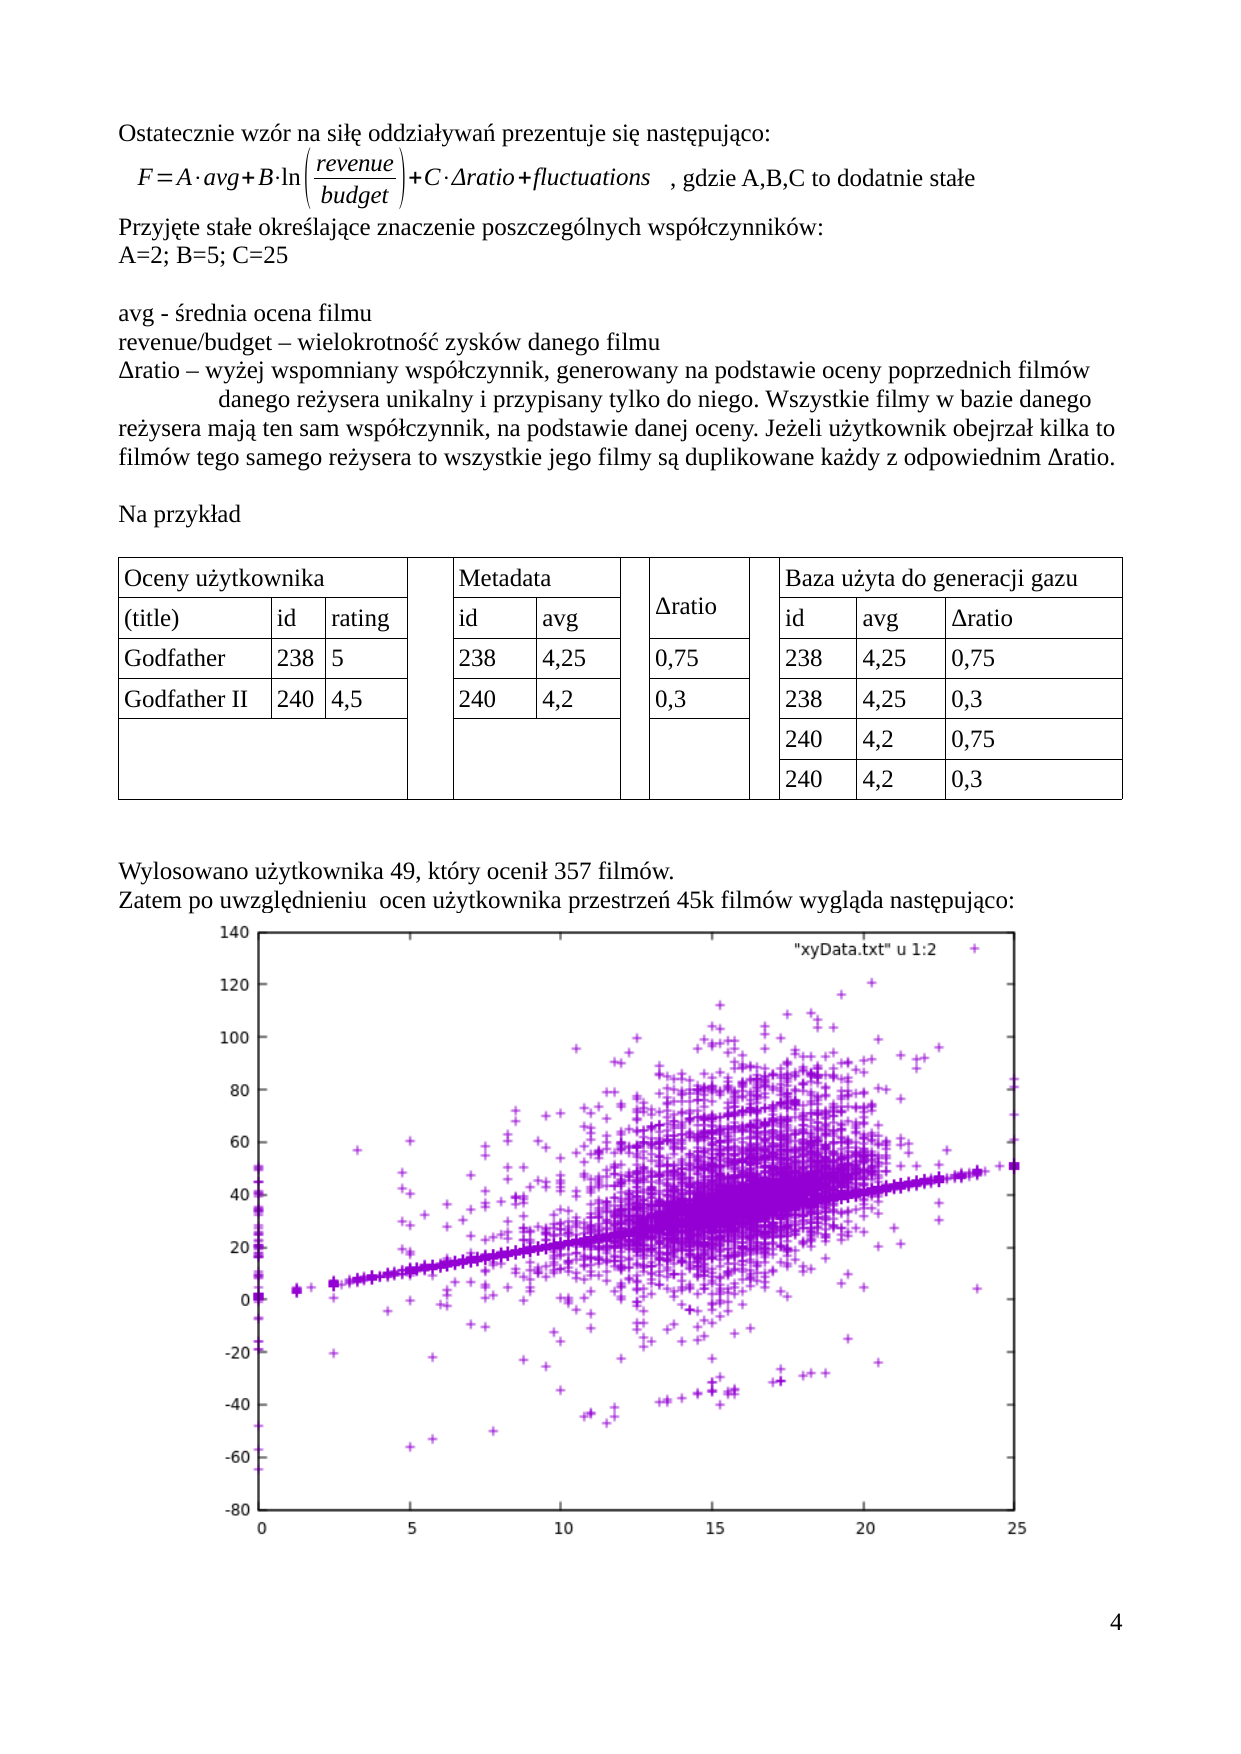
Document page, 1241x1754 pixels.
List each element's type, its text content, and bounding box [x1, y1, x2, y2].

table_cell 0,75 [946, 719, 1122, 758]
table_cell 240 [780, 719, 856, 758]
table_cell avg [537, 598, 620, 637]
table_cell 238 [780, 679, 856, 718]
table_cell 0,3 [946, 679, 1122, 718]
table_cell [454, 719, 620, 799]
table_cell id [454, 598, 536, 637]
table_cell Δratio [946, 598, 1122, 637]
table_cell 5 [326, 639, 407, 678]
table_cell Godfather [119, 639, 271, 678]
text A=2; B=5; C=25 [118, 241, 1122, 269]
table_cell 4,25 [857, 679, 945, 718]
text Na przykład [118, 499, 1122, 528]
table_cell 240 [454, 679, 536, 718]
table_cell 4,2 [857, 719, 945, 758]
text Ostatecznie wzór na siłę oddziaływań prezentuje się następująco: [118, 118, 1122, 147]
text Wylosowano użytkownika 49, który ocenił 357 filmów. [118, 856, 1122, 885]
table_cell 4,2 [857, 760, 945, 799]
table_header [621, 558, 649, 799]
table_header Metadata [454, 558, 620, 597]
text avg - średnia ocena filmu [118, 298, 1122, 327]
table_cell 0,75 [650, 639, 749, 678]
table_cell 238 [454, 639, 536, 678]
table_cell 4,25 [537, 639, 620, 678]
text Przyjęte stałe określające znaczenie poszczególnych współczynników: [118, 212, 1122, 241]
table_cell id [272, 598, 325, 637]
table_cell [119, 719, 407, 799]
table_cell (title) [119, 598, 271, 637]
table_header Δratio [650, 558, 749, 637]
table_header Baza użyta do generacji gazu [780, 558, 1122, 597]
text Δratio – wyżej wspomniany współczynnik, generowany na podstawie oceny poprzednich filmów danego reżysera unikalny i przypisany tylko do niego. Wszystkie filmy w bazie danego reżysera mają ten sam współczynnik, na podstawie danej oceny. Jeżeli użytkownik obejrzał kilka to filmów tego samego reżysera to wszystkie jego filmy są duplikowane każdy z odpowiednim Δratio. [118, 356, 1122, 471]
table_cell 240 [272, 679, 325, 718]
table_cell 0,3 [946, 760, 1122, 799]
table_cell 238 [780, 639, 856, 678]
table_cell 4,5 [326, 679, 407, 718]
table_cell rating [326, 598, 407, 637]
table_cell id [780, 598, 856, 637]
table_header [750, 558, 779, 799]
text , gdzie A,B,C to dodatnie stałe [118, 147, 1122, 212]
table_cell [650, 719, 749, 799]
table_cell 4,2 [537, 679, 620, 718]
picture [198, 913, 1042, 1546]
table_header [408, 558, 453, 799]
table_cell 238 [272, 639, 325, 678]
table_cell Godfather II [119, 679, 271, 718]
table_cell 240 [780, 760, 856, 799]
text revenue/budget – wielokrotność zysków danego filmu [118, 327, 1122, 356]
table_cell avg [857, 598, 945, 637]
table_cell 0,75 [946, 639, 1122, 678]
table_cell 4,25 [857, 639, 945, 678]
table_cell 0,3 [650, 679, 749, 718]
text Zatem po uwzględnieniu ocen użytkownika przestrzeń 45k filmów wygląda następująco: [118, 885, 1122, 914]
table_header Oceny użytkownika [119, 558, 407, 597]
